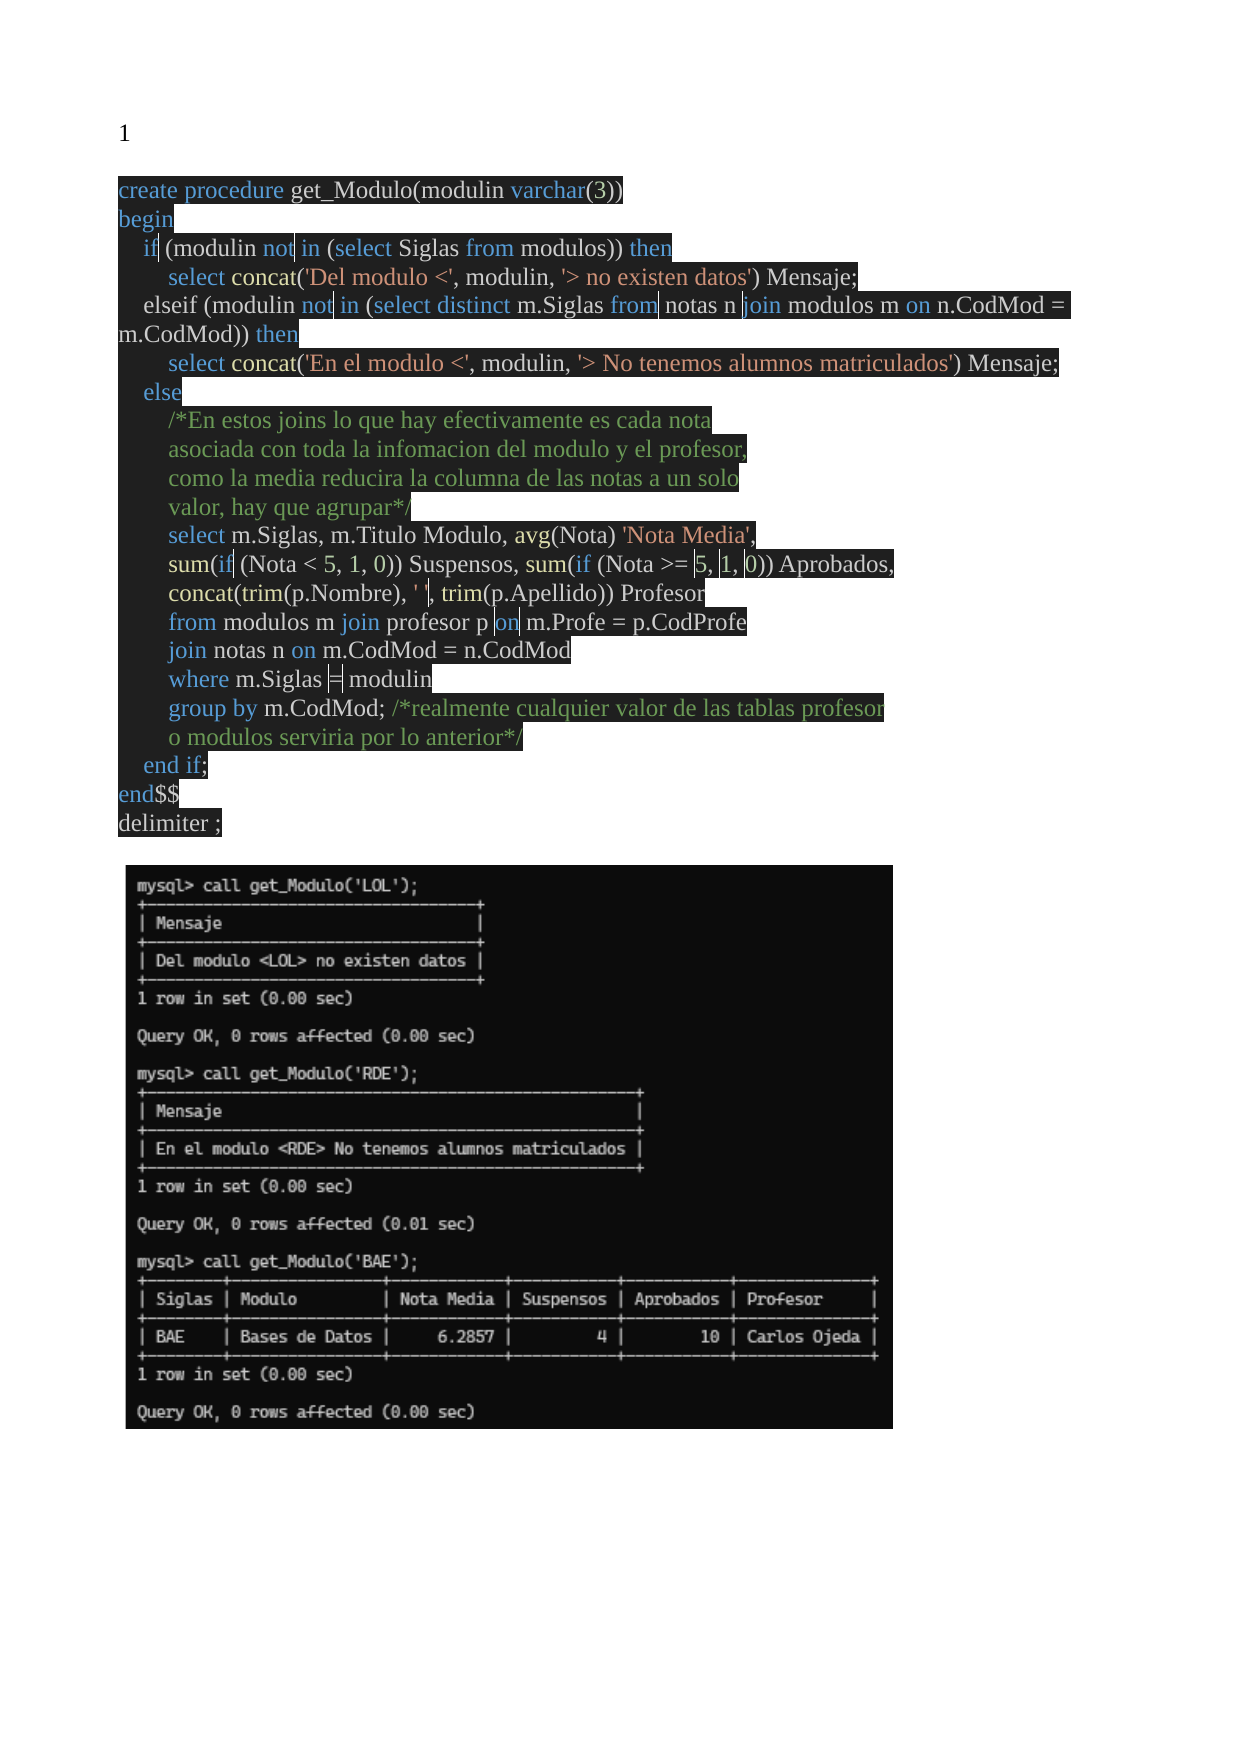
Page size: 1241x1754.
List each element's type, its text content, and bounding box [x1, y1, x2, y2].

text begin [118, 204, 1122, 233]
text if (modulin not in (select Siglas from modulos)) then [118, 233, 1122, 262]
text where m.Siglas = modulin [118, 664, 1122, 693]
text join notas n on m.CodMod = n.CodMod [118, 636, 1122, 664]
text else [118, 377, 1122, 406]
text create procedure get_Modulo(modulin varchar(3)) [118, 176, 1122, 204]
text valor, hay que agrupar*/ [118, 492, 1122, 521]
text select concat('En el modulo <', modulin, '> No tenemos alumnos matriculados') Mensaje; [118, 348, 1122, 377]
text group by m.CodMod; /*realmente cualquier valor de las tablas profesor [118, 693, 1122, 722]
text from modulos m join profesor p on m.Profe = p.CodProfe [118, 607, 1122, 636]
text asociada con toda la infomacion del modulo y el profesor, [118, 434, 1122, 463]
text o modulos serviria por lo anterior*/ [118, 722, 1122, 751]
picture [125, 865, 893, 1429]
text 1 [118, 118, 1122, 147]
text elseif (modulin not in (select distinct m.Siglas from notas n join modulos m on n.CodMod = m.CodMod)) then [118, 291, 1122, 348]
text select m.Siglas, m.Titulo Modulo, avg(Nota) 'Nota Media', [118, 521, 1122, 549]
text sum(if (Nota < 5, 1, 0)) Suspensos, sum(if (Nota >= 5, 1, 0)) Aprobados, [118, 549, 1122, 578]
text concat(trim(p.Nombre), ' ', trim(p.Apellido)) Profesor [118, 578, 1122, 607]
text delimiter ; [118, 808, 1122, 837]
text select concat('Del modulo <', modulin, '> no existen datos') Mensaje; [118, 262, 1122, 291]
text como la media reducira la columna de las notas a un solo [118, 463, 1122, 492]
text end$$ [118, 779, 1122, 808]
text end if; [118, 751, 1122, 779]
text /*En estos joins lo que hay efectivamente es cada nota [118, 406, 1122, 434]
